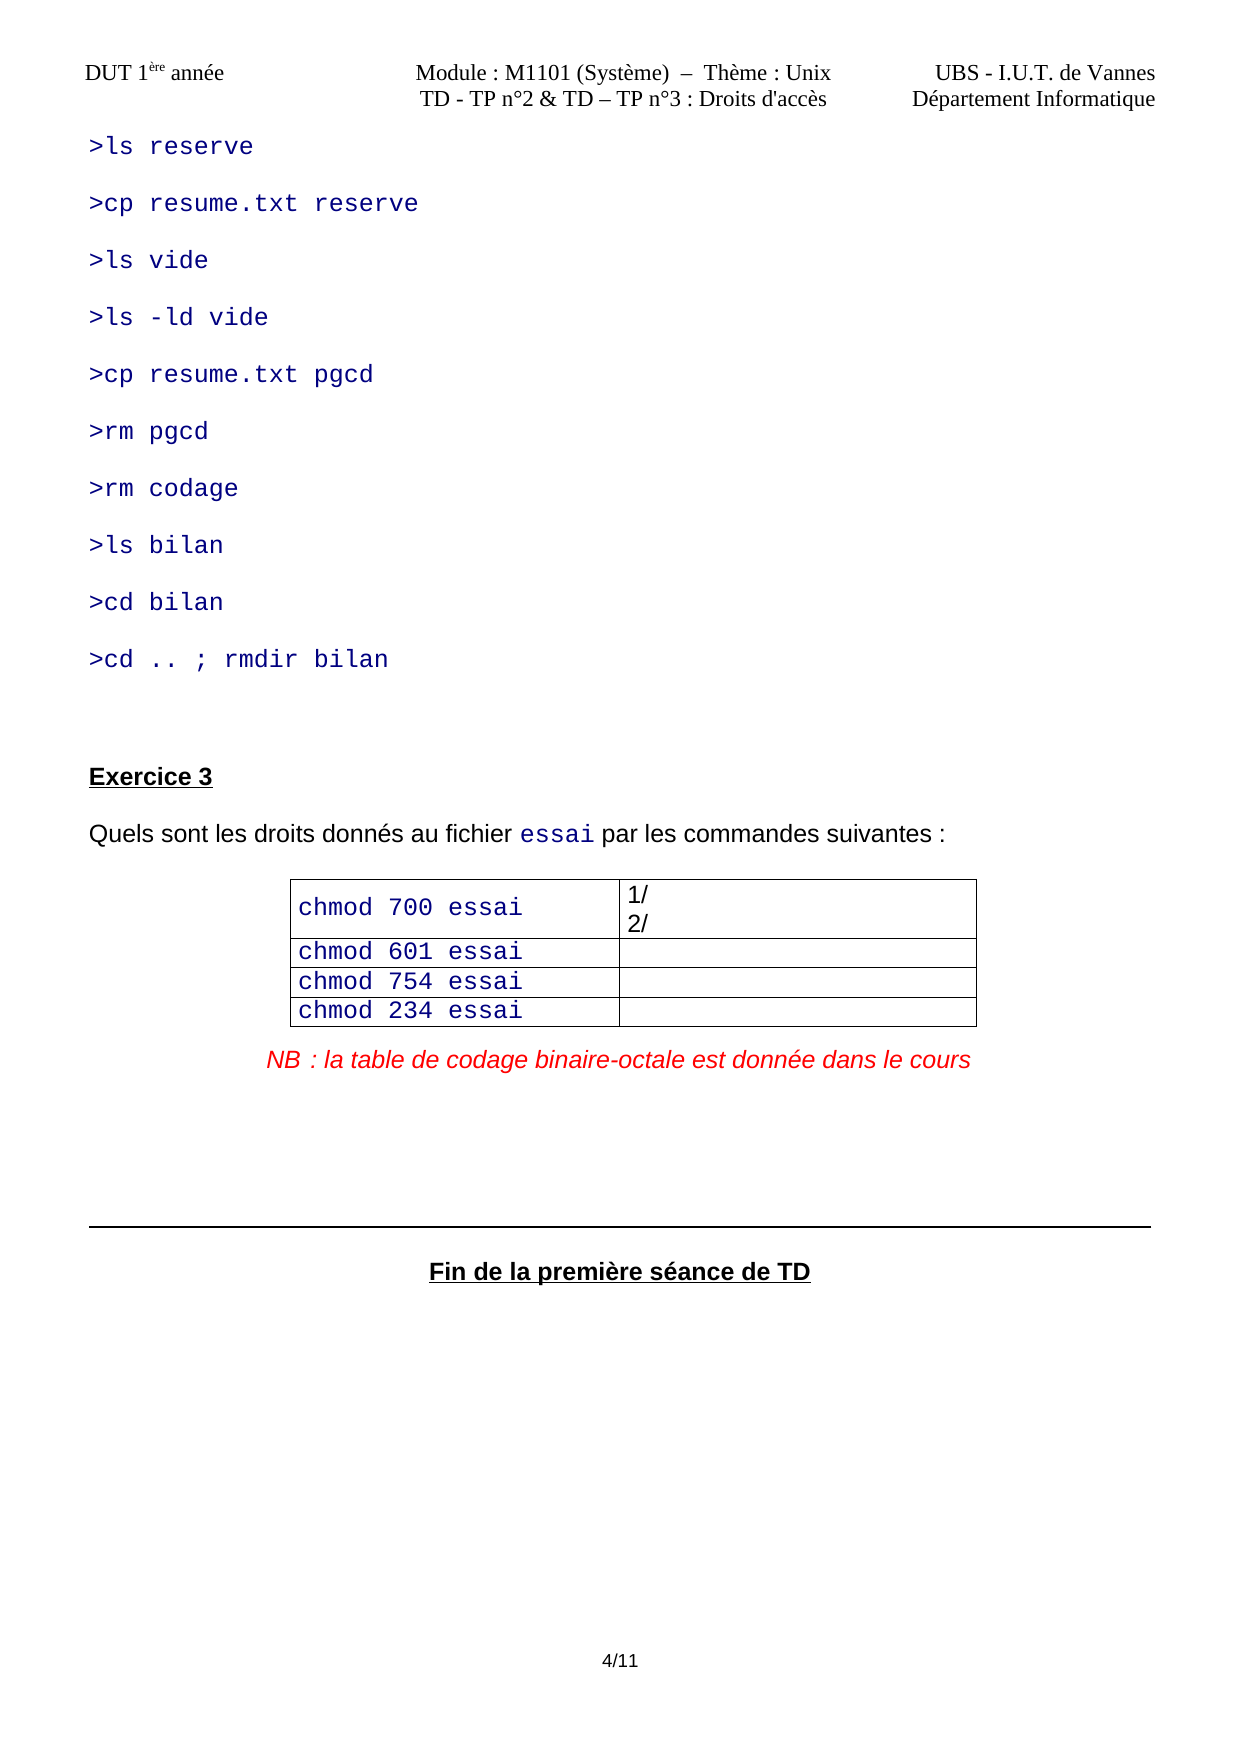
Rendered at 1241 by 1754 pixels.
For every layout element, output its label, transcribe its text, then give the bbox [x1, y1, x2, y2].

text >cd .. ; rmdir bilan [89, 647, 1151, 675]
table_cell chmod 601 essai [291, 939, 619, 967]
table_header 1/ 2/ [620, 880, 976, 937]
text >ls -ld vide [89, 304, 1151, 333]
text Quels sont les droits donnés au fichier essai par les commandes suivantes : [89, 819, 1151, 850]
text >ls reserve [89, 133, 1151, 162]
text >cp resume.txt reserve [89, 190, 1151, 219]
text NB : la table de codage binaire-octale est donnée dans le cours [89, 1045, 1151, 1073]
text Exercice 3 [89, 762, 1151, 790]
text >ls vide [89, 247, 1151, 276]
text >ls bilan [89, 533, 1151, 561]
table_cell chmod 234 essai [291, 998, 619, 1026]
table_cell [620, 998, 976, 1026]
table_cell [620, 939, 976, 967]
text >cp resume.txt pgcd [89, 362, 1151, 390]
text >rm pgcd [89, 419, 1151, 447]
table_cell chmod 754 essai [291, 968, 619, 997]
text >rm codage [89, 476, 1151, 504]
table_header chmod 700 essai [291, 880, 619, 937]
text >cd bilan [89, 590, 1151, 618]
text Fin de la première séance de TD [89, 1257, 1151, 1286]
table_cell [620, 968, 976, 997]
